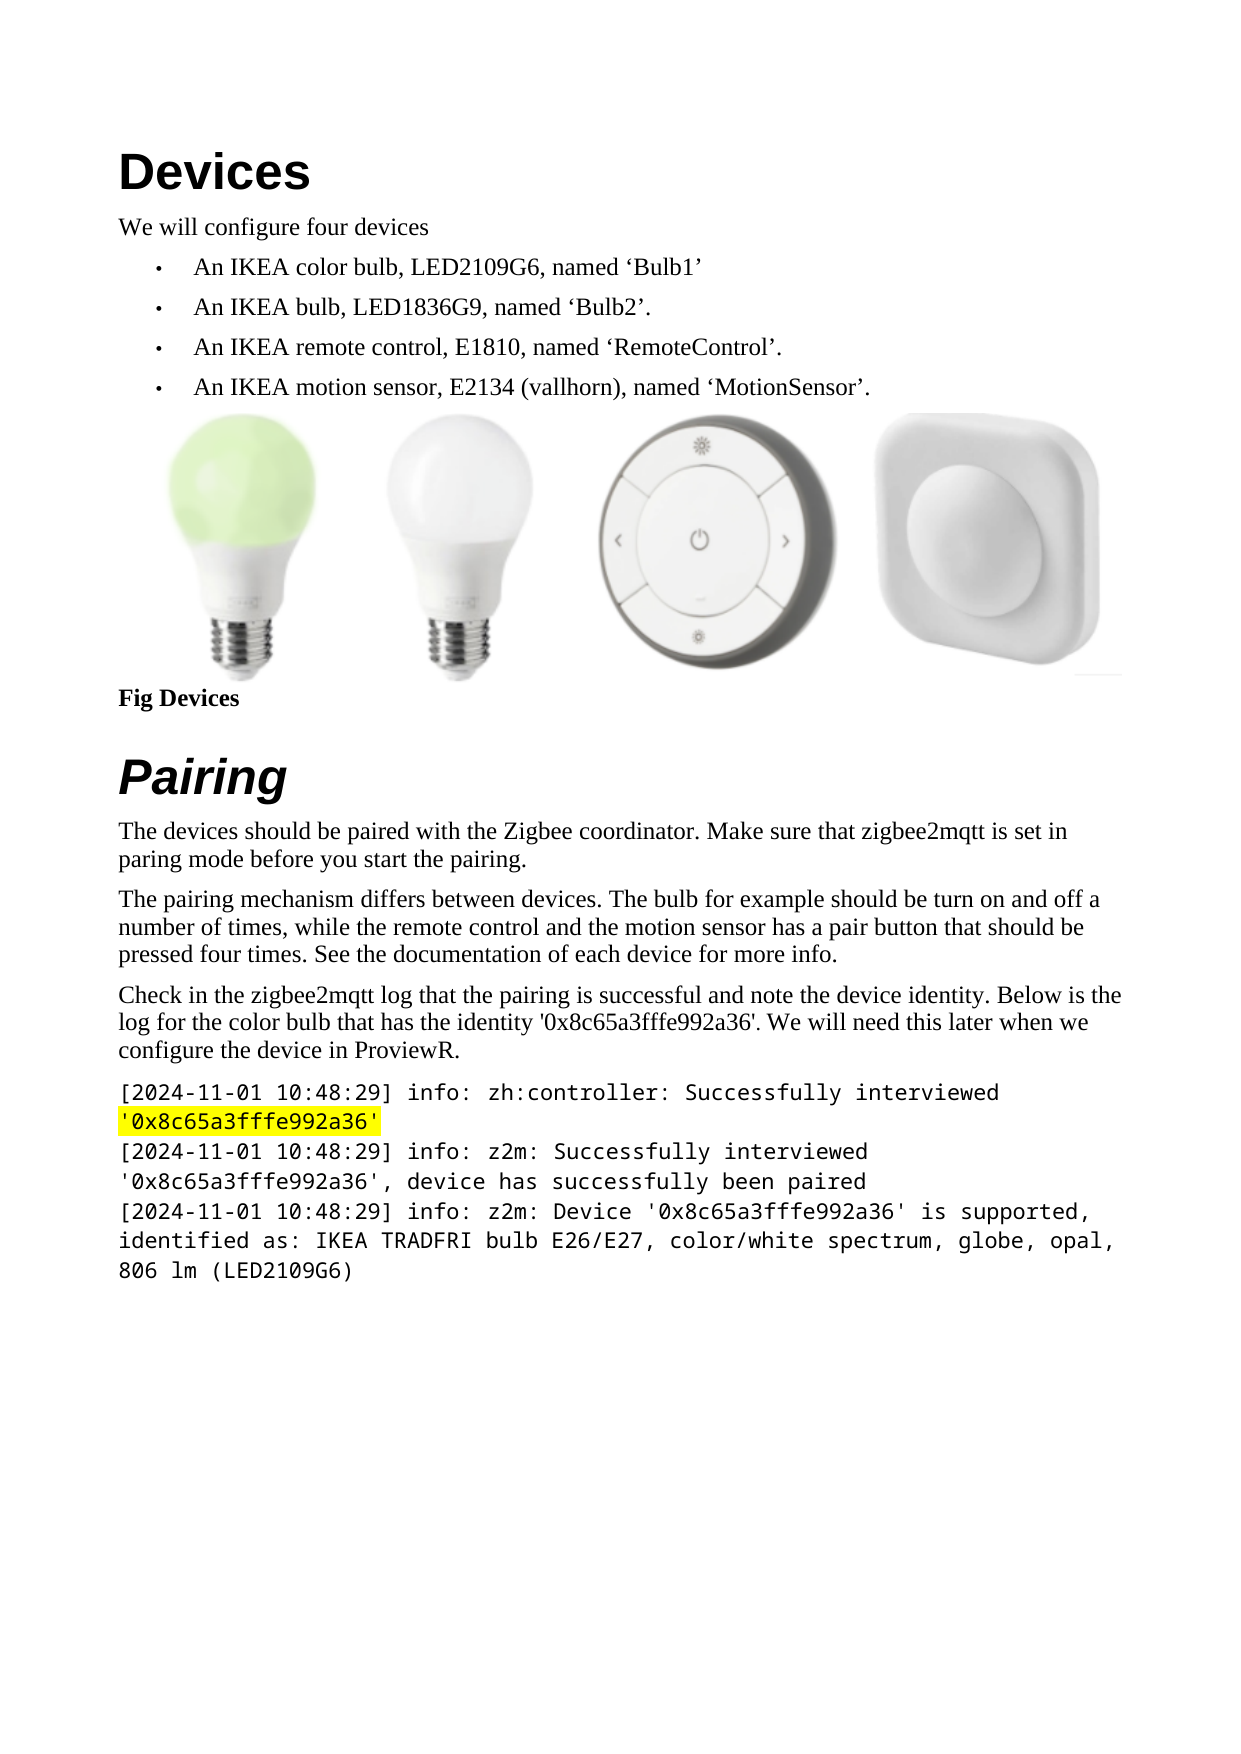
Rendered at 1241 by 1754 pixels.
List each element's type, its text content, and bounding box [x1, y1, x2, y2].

text The devices should be paired with the Zigbee coordinator. Make sure that zigbee2mqtt is set in paring mode before you start the pairing. [118, 817, 1122, 873]
subtitle Pairing [118, 749, 1122, 805]
list An IKEA remote control, E1810, named ‘RemoteControl’. [156, 333, 1122, 361]
text Fig Devices [118, 684, 1122, 711]
text The pairing mechanism differs between devices. The bulb for example should be turn on and off a number of times, while the remote control and the motion sensor has a pair button that should be pressed four times. See the documentation of each device for more info. [118, 885, 1122, 968]
text Check in the zigbee2mqtt log that the pairing is successful and note the device identity. Below is the log for the color bulb that has the identity '0x8c65a3fffe992a36'. We will need this later when we configure the device in ProviewR. [118, 981, 1122, 1064]
text [2024-11-01 10:48:29] info: zh:controller: Successfully interviewed '0x8c65a3fffe992a36' [118, 1076, 1122, 1136]
text [2024-11-01 10:48:29] info: z2m: Successfully interviewed '0x8c65a3fffe992a36', device has successfully been paired [118, 1136, 1122, 1196]
text We will configure four devices [118, 213, 1122, 240]
list An IKEA motion sensor, E2134 (vallhorn), named ‘MotionSensor’. [156, 373, 1122, 401]
list An IKEA color bulb, LED2109G6, named ‘Bulb1’ [156, 253, 1122, 281]
list An IKEA bulb, LED1836G9, named ‘Bulb2’. [156, 293, 1122, 321]
subtitle Devices [118, 143, 1122, 200]
text [2024-11-01 10:48:29] info: z2m: Device '0x8c65a3fffe992a36' is supported, identified as: IKEA TRADFRI bulb E26/E27, color/white spectrum, globe, opal, 806 lm (LED2109G6) [118, 1196, 1122, 1285]
picture [118, 413, 1122, 684]
